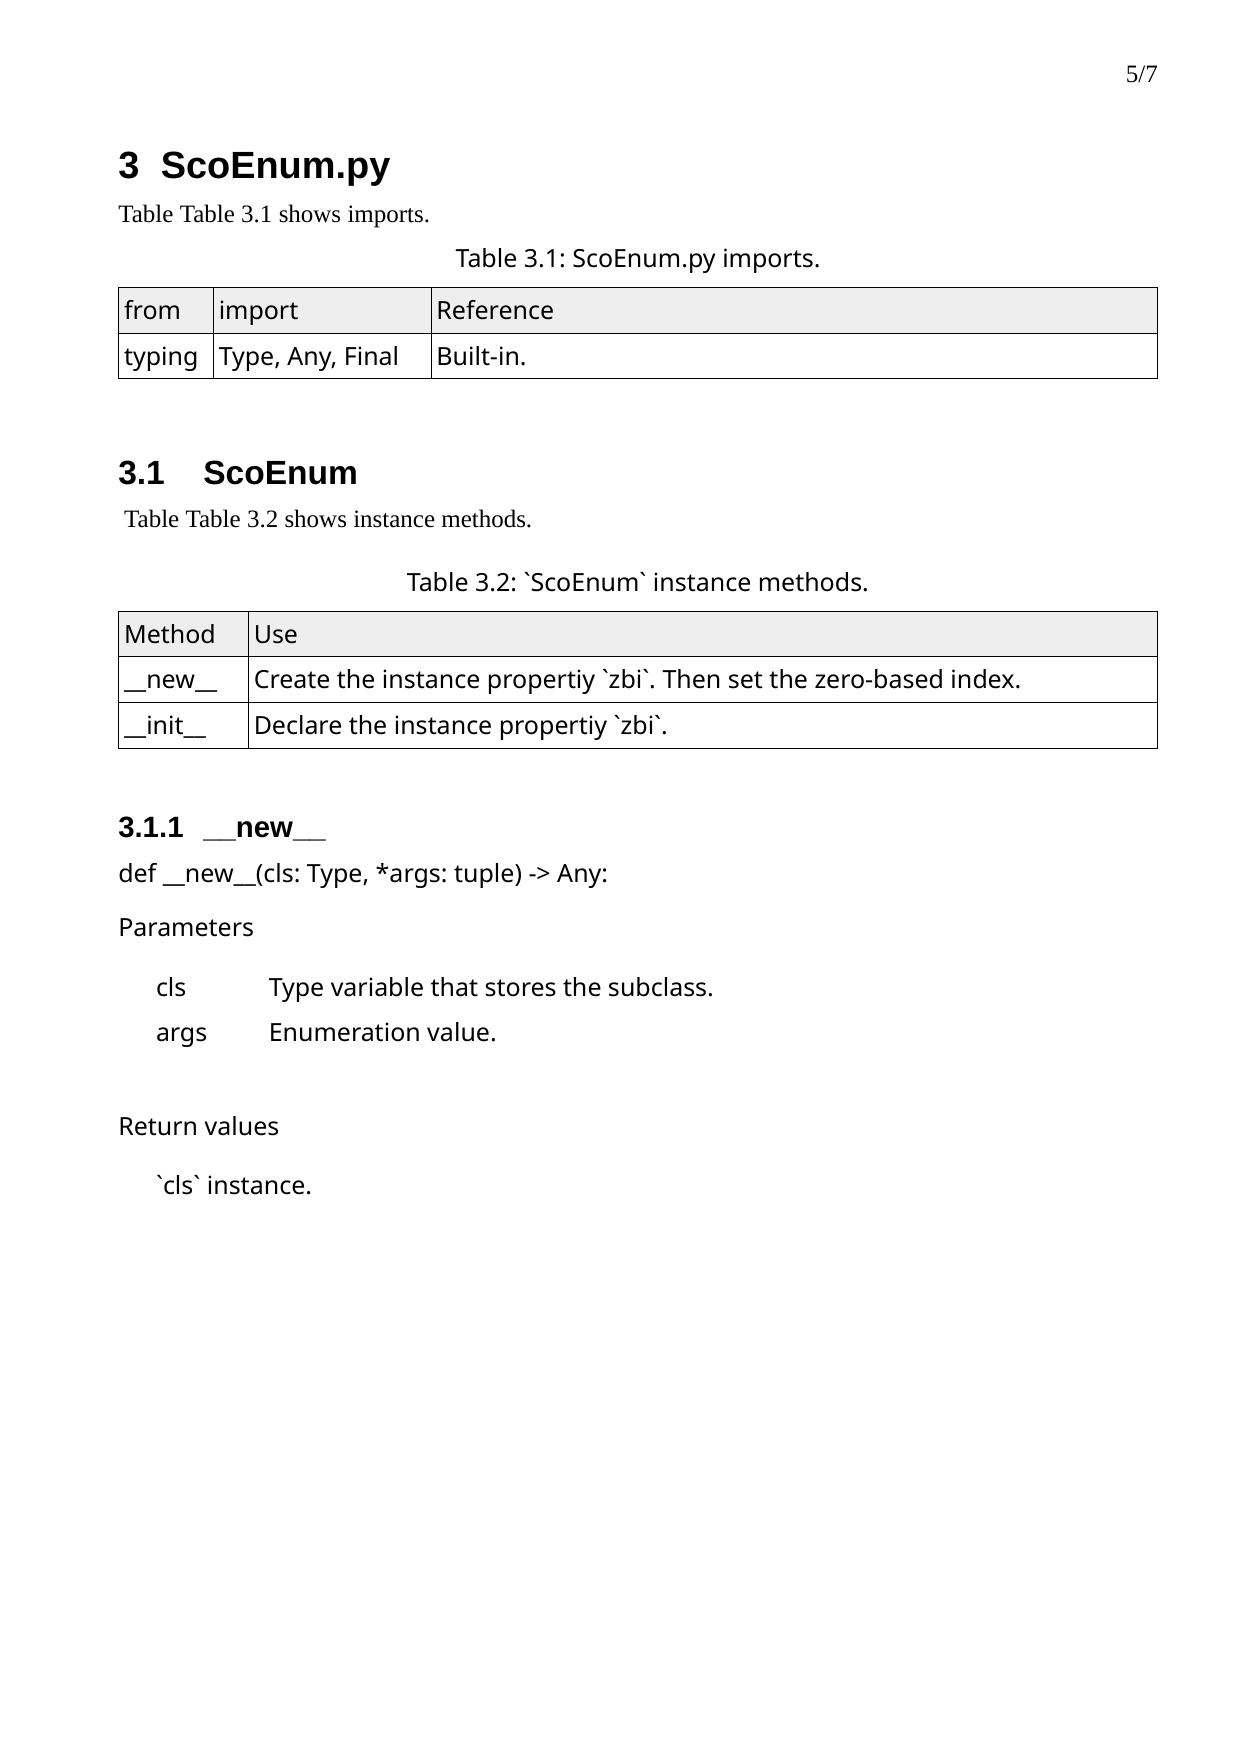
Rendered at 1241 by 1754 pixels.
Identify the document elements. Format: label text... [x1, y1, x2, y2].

text Table 3.1 shows imports. [118, 199, 1157, 228]
table_cell Type, Any, Final [214, 334, 431, 378]
table_cell typing [119, 334, 213, 378]
table_cell Create the instance propertiy `zbi`. Then set the zero-based index. [249, 657, 1157, 702]
table_header `cls` instance. [150, 1162, 362, 1208]
table_cell __init__ [119, 703, 248, 748]
table_cell Built-in. [432, 334, 1157, 378]
subtitle ScoEnum.py [118, 143, 1157, 187]
table_cell __new__ [119, 657, 248, 702]
text def __new__(cls: Type, *args: tuple) -> Any: [118, 856, 1157, 890]
table_header [362, 1162, 1158, 1208]
table_header from [119, 288, 213, 333]
table_cell args [150, 1009, 263, 1055]
text Return values [118, 1108, 1157, 1142]
text Table 3.2 shows instance methods. [118, 504, 1157, 533]
table_header cls [150, 964, 263, 1009]
table_cell Enumeration value. [263, 1009, 1158, 1055]
text Table 3.2: `ScoEnum` instance methods. [118, 564, 1157, 598]
table_cell Declare the instance propertiy `zbi`. [249, 703, 1157, 748]
subtitle __new__ [118, 810, 1157, 844]
subtitle ScoEnum [118, 453, 1157, 492]
table_header Type variable that stores the subclass. [263, 964, 1158, 1009]
table_header Reference [432, 288, 1157, 333]
table_header Use [249, 612, 1157, 656]
table_header Method [119, 612, 248, 656]
table_header import [214, 288, 431, 333]
text Parameters [118, 910, 1157, 944]
text Table 3.1: ScoEnum.py imports. [118, 240, 1157, 274]
